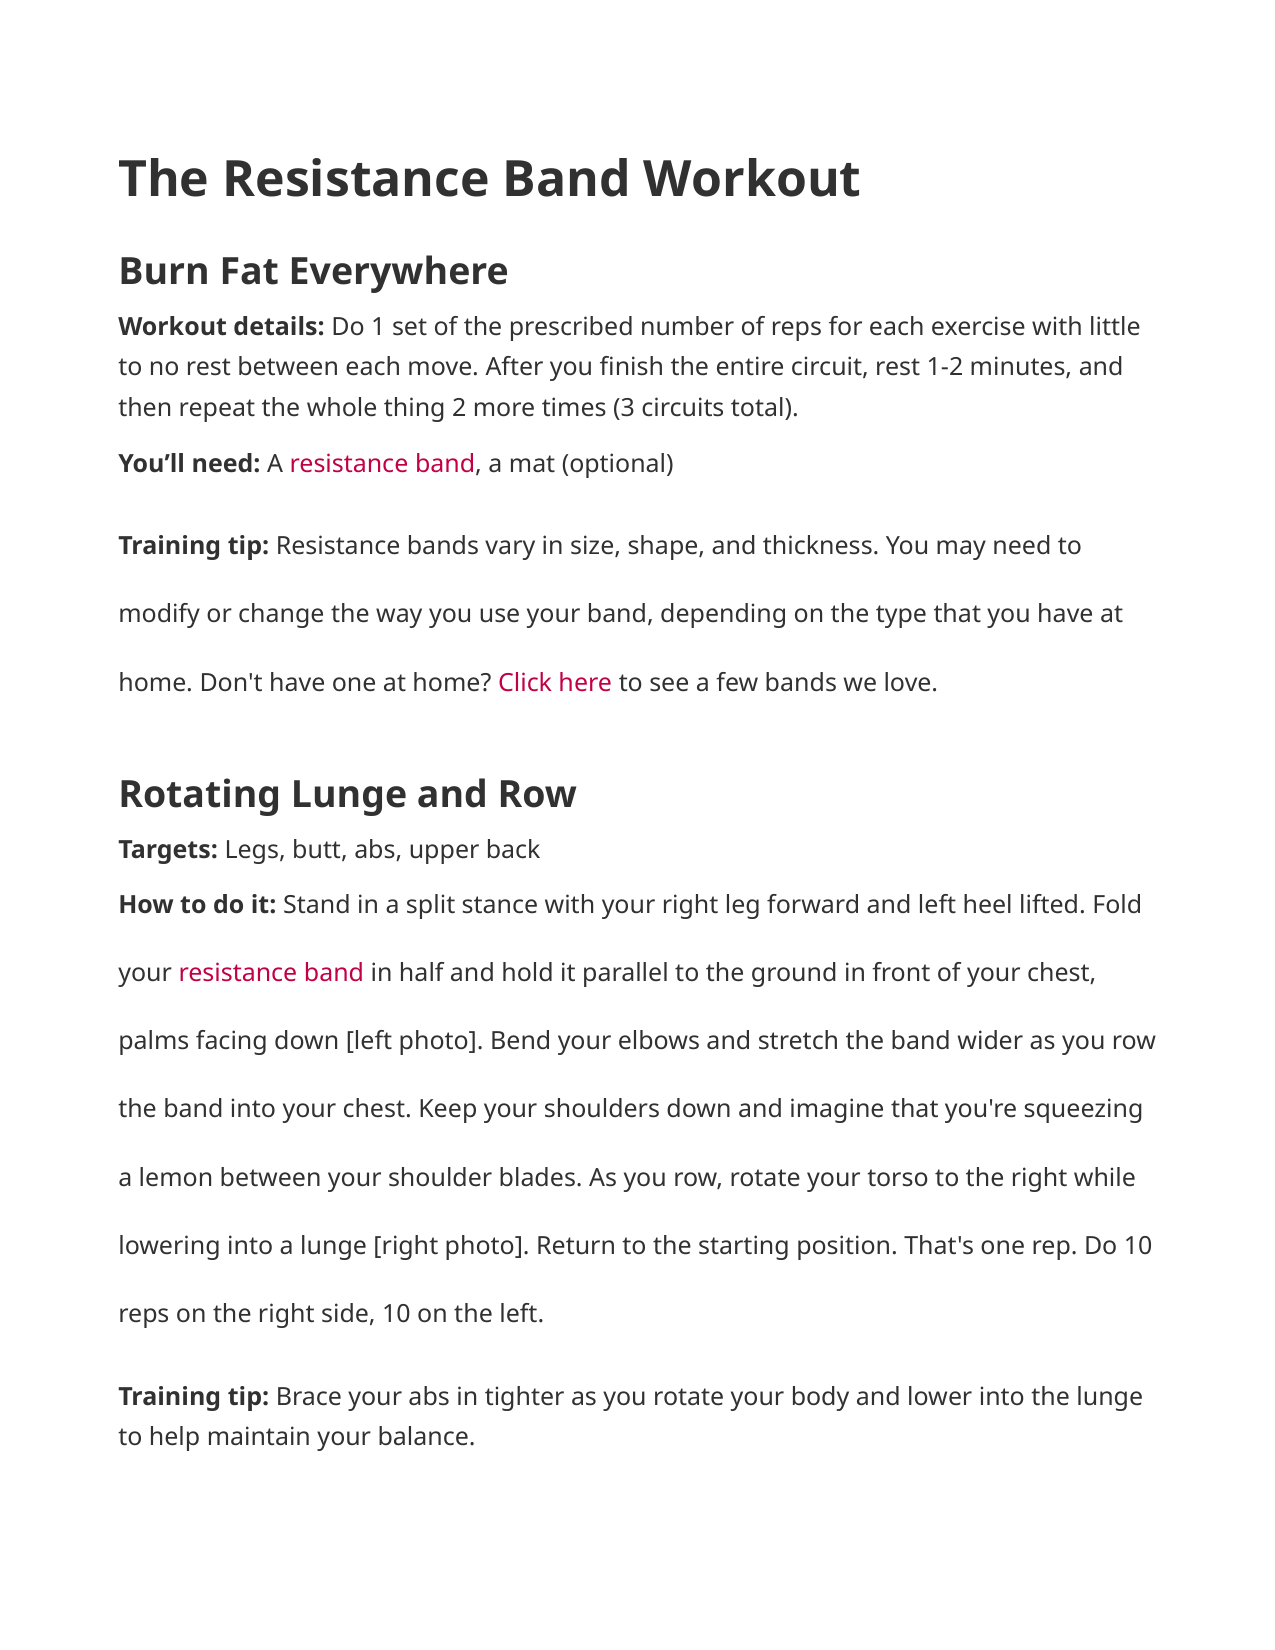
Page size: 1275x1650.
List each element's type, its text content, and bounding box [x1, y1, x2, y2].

text Targets: Legs, butt, abs, upper back [118, 831, 1157, 865]
text Training tip: Brace your abs in tighter as you rotate your body and lower into the lunge to help maintain your balance. [118, 1378, 1157, 1453]
text Training tip: Resistance bands vary in size, shape, and thickness. You may need to modify or change the way you use your band, depending on the type that you have at home. Don't have one at home? Click here to see a few bands we love. [118, 528, 1157, 698]
subtitle Burn Fat Everywhere [118, 244, 1157, 296]
text You’ll need: A resistance band, a mat (optional) [118, 445, 1157, 479]
subtitle The Resistance Band Workout [118, 143, 1157, 211]
text How to do it: Stand in a split stance with your right leg forward and left heel lifted. Fold your resistance band in half and hold it parallel to the ground in front of your chest, palms facing down [left photo]. Bend your elbows and stretch the band wider as you row the band into your chest. Keep your shoulders down and imagine that you're squeezing a lemon between your shoulder blades. As you row, rotate your torso to the right while lowering into a lunge [right photo]. Return to the starting position. That's one rep. Do 10 reps on the right side, 10 on the left. [118, 887, 1157, 1329]
subtitle Rotating Lunge and Row [118, 768, 1157, 819]
text Workout details: Do 1 set of the prescribed number of reps for each exercise with little to no rest between each move. After you finish the entire circuit, rest 1-2 minutes, and then repeat the whole thing 2 more times (3 circuits total). [118, 308, 1157, 424]
